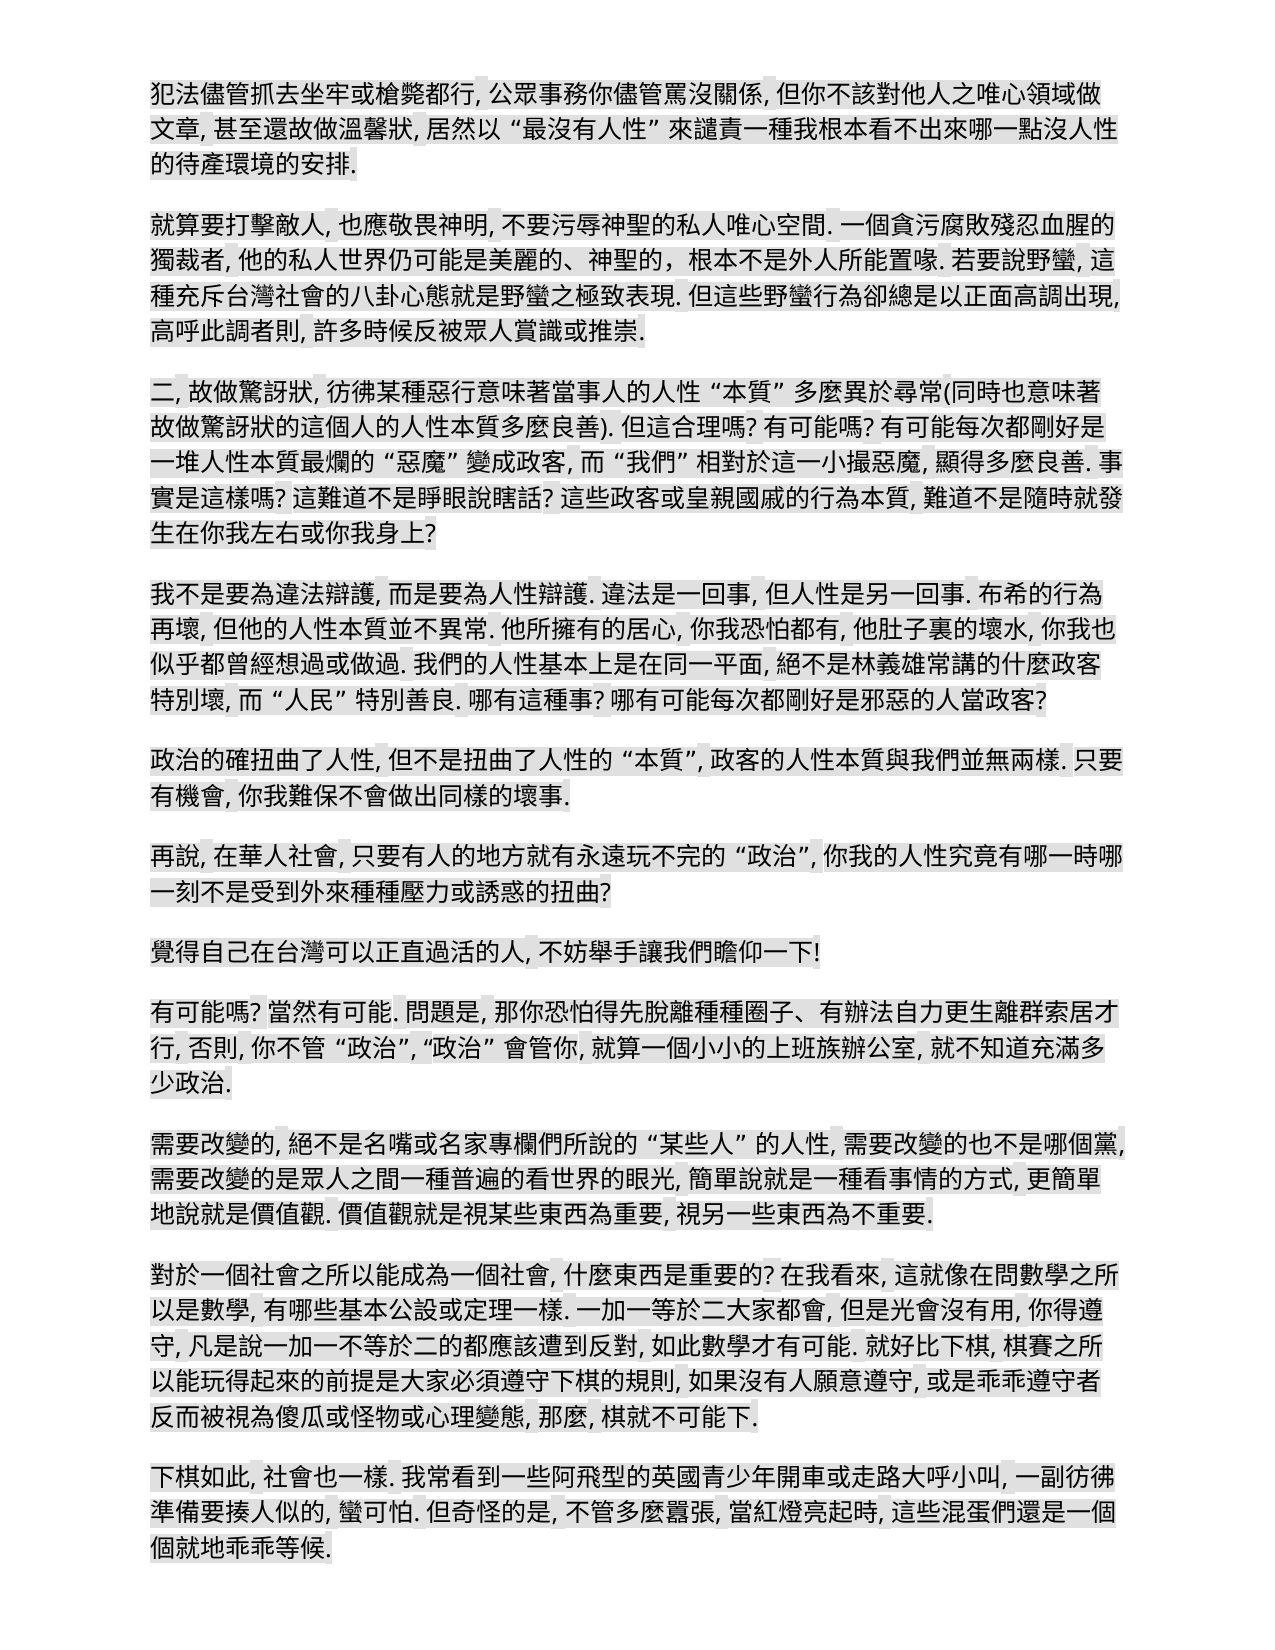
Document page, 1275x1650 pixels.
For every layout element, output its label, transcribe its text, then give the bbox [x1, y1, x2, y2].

text 政治的確扭曲了人性, 但不是扭曲了人性的 “本質”, 政客的人性本質與我們並無兩樣. 只要有機會, 你我難保不會做出同樣的壞事. [150, 742, 1125, 812]
text 下棋如此, 社會也一樣. 我常看到一些阿飛型的英國青少年開車或走路大呼小叫, 一副彷彿準備要揍人似的, 蠻可怕. 但奇怪的是, 不管多麼囂張, 當紅燈亮起時, 這些混蛋們還是一個個就地乖乖等候. [150, 1458, 1125, 1564]
text 覺得自己在台灣可以正直過活的人, 不妨舉手讓我們瞻仰一下! [150, 933, 1125, 969]
text 二, 故做驚訝狀, 彷彿某種惡行意味著當事人的人性 “本質” 多麼異於尋常(同時也意味著故做驚訝狀的這個人的人性本質多麼良善). 但這合理嗎? 有可能嗎? 有可能每次都剛好是一堆人性本質最爛的 “惡魔” 變成政客, 而 “我們” 相對於這一小撮惡魔, 顯得多麼良善. 事實是這樣嗎? 這難道不是睜眼說瞎話? 這些政客或皇親國戚的行為本質, 難道不是隨時就發生在你我左右或你我身上? [150, 373, 1125, 550]
text 需要改變的, 絕不是名嘴或名家專欄們所說的 “某些人” 的人性, 需要改變的也不是哪個黨, 需要改變的是眾人之間一種普遍的看世界的眼光, 簡單說就是一種看事情的方式, 更簡單地說就是價值觀. 價值觀就是視某些東西為重要, 視另一些東西為不重要. [150, 1125, 1125, 1231]
text 犯法儘管抓去坐牢或槍斃都行, 公眾事務你儘管罵沒關係, 但你不該對他人之唯心領域做文章, 甚至還故做溫馨狀, 居然以 “最沒有人性” 來譴責一種我根本看不出來哪一點沒人性的待產環境的安排. [150, 75, 1125, 181]
text 我不是要為違法辯護, 而是要為人性辯護. 違法是一回事, 但人性是另一回事. 布希的行為再壞, 但他的人性本質並不異常. 他所擁有的居心, 你我恐怕都有, 他肚子裏的壞水, 你我也似乎都曾經想過或做過. 我們的人性基本上是在同一平面, 絕不是林義雄常講的什麼政客特別壞, 而 “人民” 特別善良. 哪有這種事? 哪有可能每次都剛好是邪惡的人當政客? [150, 575, 1125, 717]
text 就算要打擊敵人, 也應敬畏神明, 不要污辱神聖的私人唯心空間. 一個貪污腐敗殘忍血腥的獨裁者, 他的私人世界仍可能是美麗的、神聖的，根本不是外人所能置喙. 若要說野蠻, 這種充斥台灣社會的八卦心態就是野蠻之極致表現. 但這些野蠻行為卻總是以正面高調出現, 高呼此調者則, 許多時候反被眾人賞識或推崇. [150, 206, 1125, 348]
text 有可能嗎? 當然有可能. 問題是, 那你恐怕得先脫離種種圈子、有辦法自力更生離群索居才行, 否則, 你不管 “政治”, “政治” 會管你, 就算一個小小的上班族辦公室, 就不知道充滿多少政治. [150, 994, 1125, 1100]
text 對於一個社會之所以能成為一個社會, 什麼東西是重要的? 在我看來, 這就像在問數學之所以是數學, 有哪些基本公設或定理一樣. 一加一等於二大家都會, 但是光會沒有用, 你得遵守, 凡是說一加一不等於二的都應該遭到反對, 如此數學才有可能. 就好比下棋, 棋賽之所以能玩得起來的前提是大家必須遵守下棋的規則, 如果沒有人願意遵守, 或是乖乖遵守者反而被視為傻瓜或怪物或心理變態, 那麼, 棋就不可能下. [150, 1256, 1125, 1433]
text 再說, 在華人社會, 只要有人的地方就有永遠玩不完的 “政治”, 你我的人性究竟有哪一時哪一刻不是受到外來種種壓力或誘惑的扭曲? [150, 837, 1125, 908]
